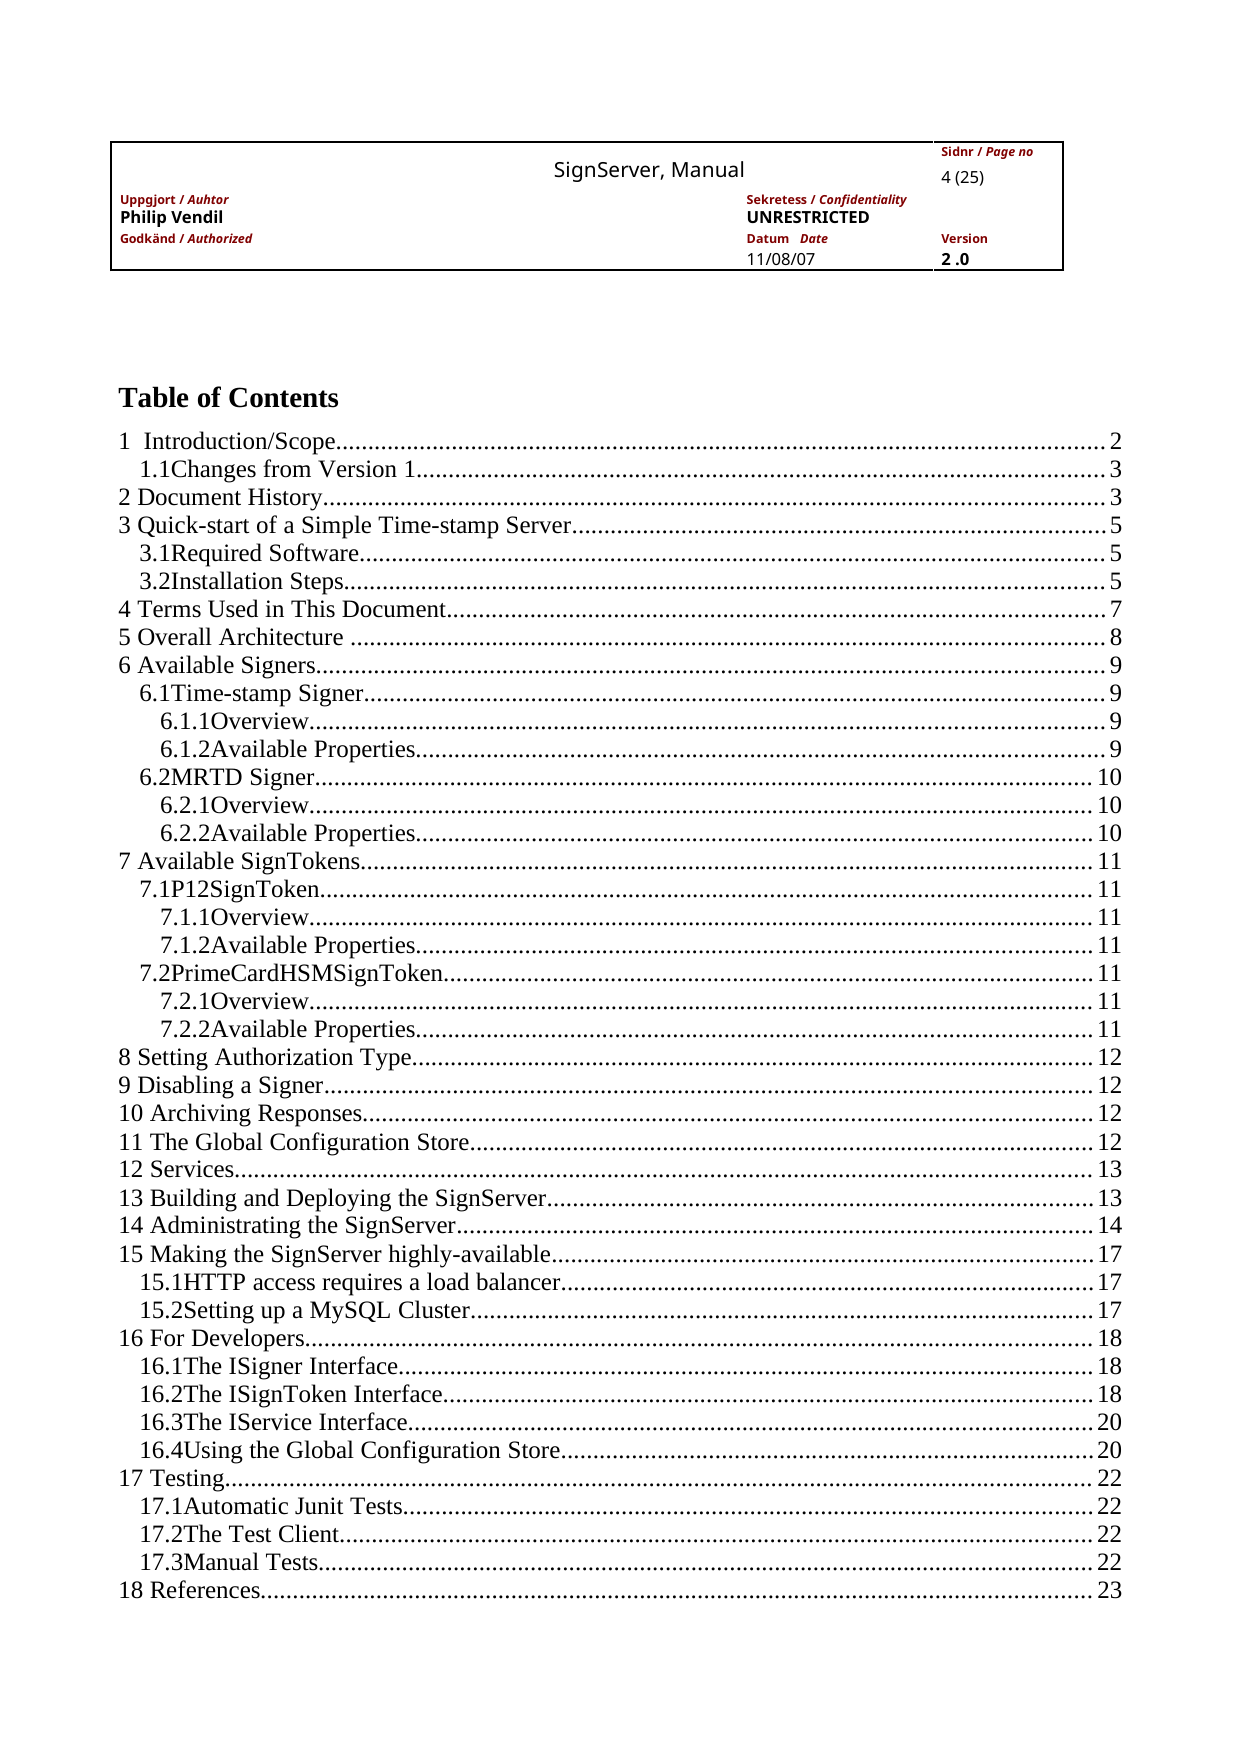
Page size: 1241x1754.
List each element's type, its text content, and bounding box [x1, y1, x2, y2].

text 6.1Time-stamp Signer 9 [139, 679, 1122, 707]
text 14 Administrating the SignServer 14 [118, 1211, 1122, 1239]
text 7 Available SignTokens 11 [118, 847, 1122, 875]
text 18 References 23 [118, 1576, 1122, 1604]
text 16.2The ISignToken Interface 18 [139, 1379, 1122, 1408]
text 6 Available Signers 9 [118, 651, 1122, 679]
text 6.1.2Available Properties 9 [160, 735, 1122, 763]
text 17.1Automatic Junit Tests 22 [139, 1492, 1122, 1520]
text 4 Terms Used in This Document 7 [118, 595, 1122, 623]
text 12 Services 13 [118, 1155, 1122, 1183]
text 17 Testing 22 [118, 1464, 1122, 1492]
text 7.1.2Available Properties 11 [160, 931, 1122, 959]
text 7.2.2Available Properties 11 [160, 1015, 1122, 1043]
text 17.2The Test Client 22 [139, 1520, 1122, 1548]
text 15.1HTTP access requires a load balancer 17 [139, 1267, 1122, 1296]
text 16.4Using the Global Configuration Store 20 [139, 1436, 1122, 1464]
text 6.2.1Overview 10 [160, 791, 1122, 819]
text 3.2Installation Steps 5 [139, 567, 1122, 595]
text 7.2PrimeCardHSMSignToken 11 [139, 959, 1122, 987]
text 9 Disabling a Signer 12 [118, 1071, 1122, 1099]
text 16 For Developers 18 [118, 1323, 1122, 1352]
text 7.1P12SignToken 11 [139, 875, 1122, 903]
subtitle Table of Contents [118, 382, 1122, 414]
text 3.1Required Software 5 [139, 539, 1122, 567]
text 1.1Changes from Version 1 3 [139, 455, 1122, 483]
text 6.1.1Overview 9 [160, 707, 1122, 735]
text 2 Document History 3 [118, 483, 1122, 511]
text 6.2MRTD Signer 10 [139, 763, 1122, 791]
text 15 Making the SignServer highly-available 17 [118, 1239, 1122, 1267]
text 7.2.1Overview 11 [160, 987, 1122, 1015]
text 13 Building and Deploying the SignServer 13 [118, 1183, 1122, 1211]
text 11 The Global Configuration Store 12 [118, 1127, 1122, 1155]
text 6.2.2Available Properties 10 [160, 819, 1122, 847]
text 15.2Setting up a MySQL Cluster 17 [139, 1296, 1122, 1323]
text 5 Overall Architecture 8 [118, 623, 1122, 651]
text 8 Setting Authorization Type 12 [118, 1043, 1122, 1071]
text 7.1.1Overview 11 [160, 903, 1122, 931]
text 3 Quick-start of a Simple Time-stamp Server 5 [118, 511, 1122, 539]
text 10 Archiving Responses 12 [118, 1099, 1122, 1127]
text 16.1The ISigner Interface 18 [139, 1352, 1122, 1379]
text 16.3The IService Interface 20 [139, 1408, 1122, 1436]
text 17.3Manual Tests 22 [139, 1548, 1122, 1576]
text 1 Introduction/Scope 2 [118, 427, 1122, 455]
